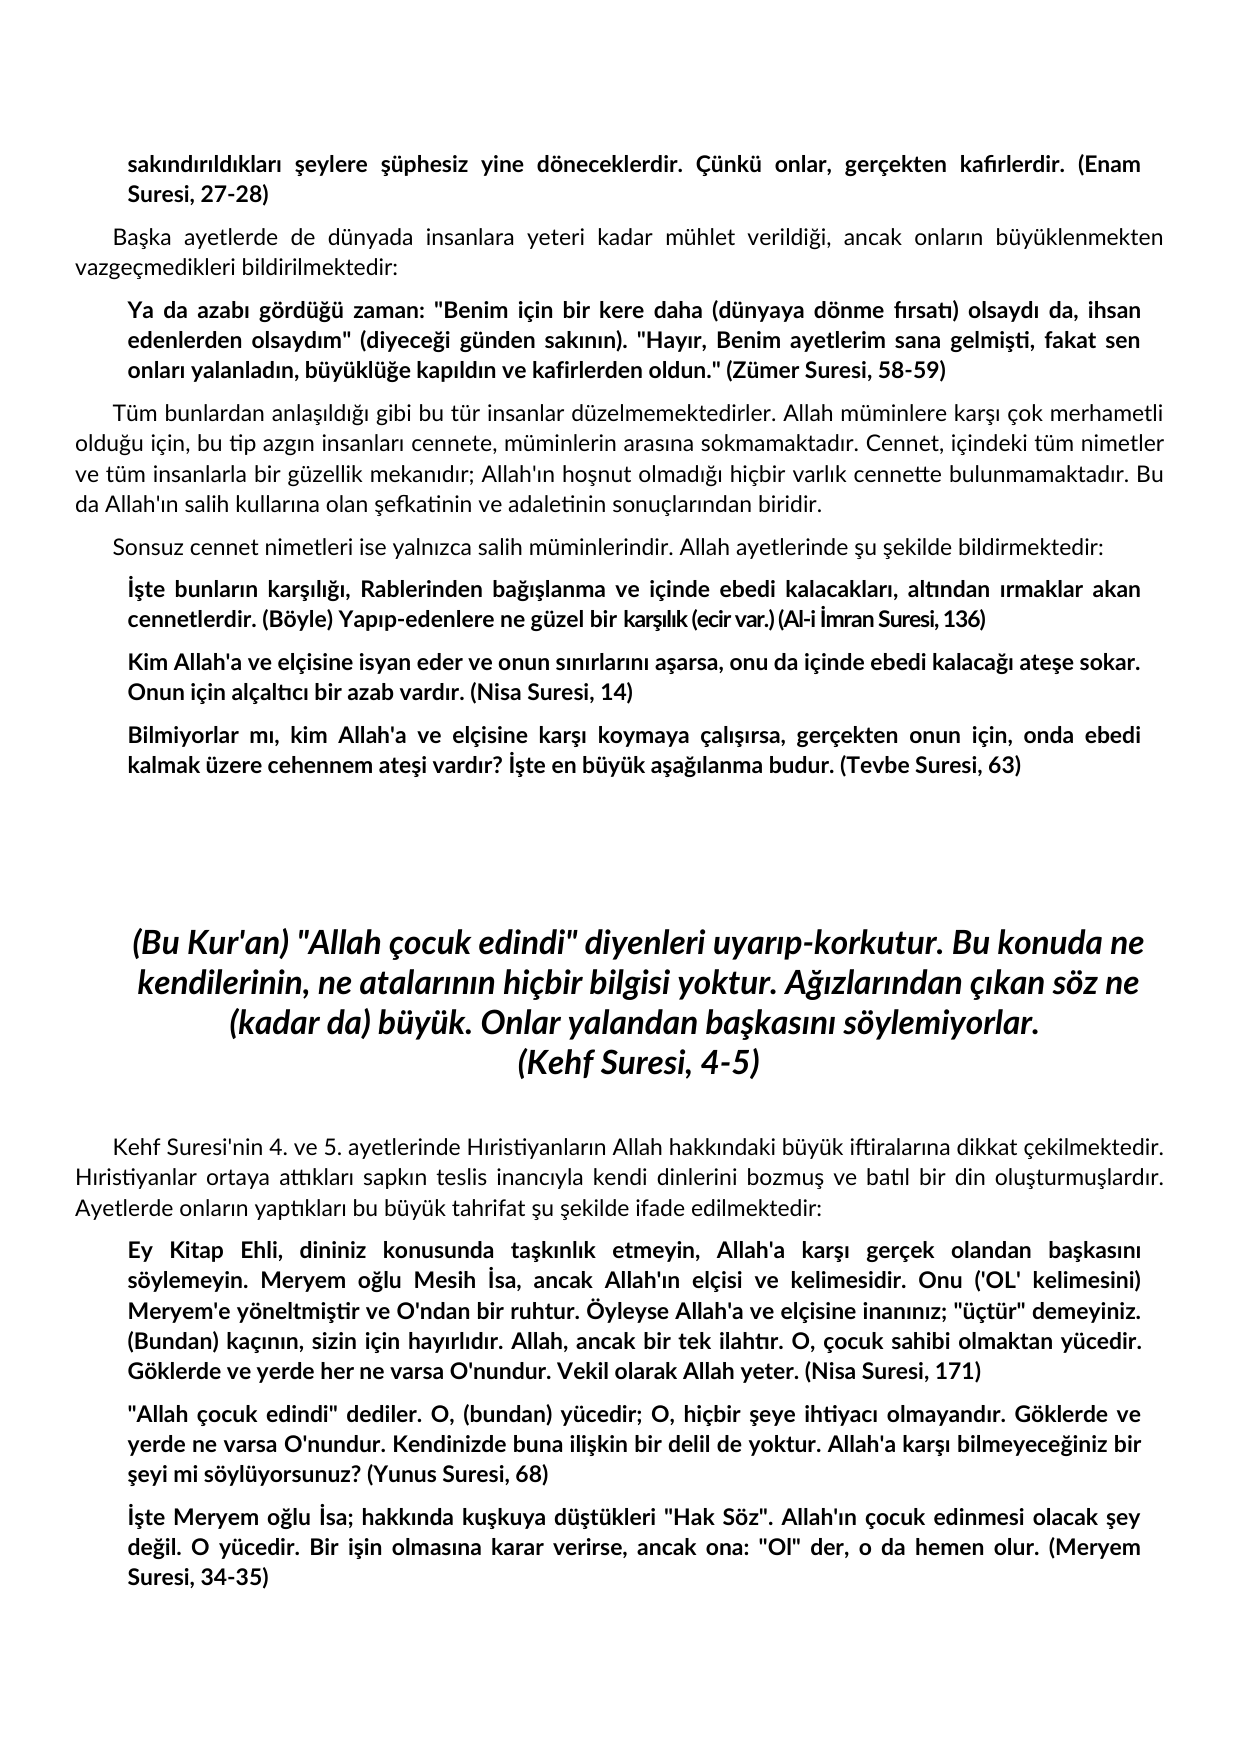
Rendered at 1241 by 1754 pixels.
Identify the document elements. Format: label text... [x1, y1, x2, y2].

text Ya da azabı gördüğü zaman: "Benim için bir kere daha (dünyaya dönme fırsatı) olsaydı da, ihsan edenlerden olsaydım" (diyeceği günden sakının). "Hayır, Benim ayetlerim sana gelmişti, fakat sen onları yalanladın, büyüklüğe kapıldın ve kafirlerden oldun." (Zümer Suresi, 58-59) [127, 296, 1143, 384]
text İşte bunların karşılığı, Rablerinden bağışlanma ve içinde ebedi kalacakları, altından ırmaklar akan cennetlerdir. (Böyle) Yapıp-edenlere ne güzel bir karşılık (ecir var.) (Al-i İmran Suresi, 136) [127, 575, 1143, 633]
text Bilmiyorlar mı, kim Allah'a ve elçisine karşı koymaya çalışırsa, gerçekten onun için, onda ebedi kalmak üzere cehennem ateşi vardır? İşte en büyük aşağılanma budur. (Tevbe Suresi, 63) [127, 721, 1143, 778]
text Ey Kitap Ehli, dininiz konusunda taşkınlık etmeyin, Allah'a karşı gerçek olandan başkasını söylemeyin. Meryem oğlu Mesih İsa, ancak Allah'ın elçisi ve kelimesidir. Onu ('OL' kelimesini) Meryem'e yöneltmiştir ve O'ndan bir ruhtur. Öyleyse Allah'a ve elçisine inanınız; "üçtür" demeyiniz. (Bundan) kaçının, sizin için hayırlıdır. Allah, ancak bir tek ilahtır. O, çocuk sahibi olmaktan yücedir. Göklerde ve yerde her ne varsa O'nundur. Vekil olarak Allah yeter. (Nisa Suresi, 171) [127, 1236, 1143, 1384]
text Sonsuz cennet nimetleri ise yalnızca salih müminlerindir. Allah ayetlerinde şu şekilde bildirmektedir: [75, 532, 1165, 560]
text sakındırıldıkları şeylere şüphesiz yine döneceklerdir. Çünkü onlar, gerçekten kafirlerdir. (Enam Suresi, 27-28) [127, 150, 1143, 208]
subtitle (Bu Kur'an) "Allah çocuk edindi" diyenleri uyarıp-korkutur. Bu konuda ne kendilerinin, ne atalarının hiçbir bilgisi yoktur. Ağızlarından çıkan söz ne (kadar da) büyük. Onlar yalandan başkasını söylemiyorlar. (Kehf Suresi, 4-5) [112, 922, 1165, 1082]
text Kehf Suresi'nin 4. ve 5. ayetlerinde Hıristiyanların Allah hakkındaki büyük iftiralarına dikkat çekilmektedir. Hıristiyanlar ortaya attıkları sapkın teslis inancıyla kendi dinlerini bozmuş ve batıl bir din oluşturmuşlardır. Ayetlerde onların yaptıkları bu büyük tahrifat şu şekilde ifade edilmektedir: [75, 1133, 1165, 1221]
text Kim Allah'a ve elçisine isyan eder ve onun sınırlarını aşarsa, onu da içinde ebedi kalacağı ateşe sokar. Onun için alçaltıcı bir azab vardır. (Nisa Suresi, 14) [127, 648, 1143, 706]
text Tüm bunlardan anlaşıldığı gibi bu tür insanlar düzelmemektedirler. Allah müminlere karşı çok merhametli olduğu için, bu tip azgın insanları cennete, müminlerin arasına sokmamaktadır. Cennet, içindeki tüm nimetler ve tüm insanlarla bir güzellik mekanıdır; Allah'ın hoşnut olmadığı hiçbir varlık cennette bulunmamaktadır. Bu da Allah'ın salih kullarına olan şefkatinin ve adaletinin sonuçlarından biridir. [75, 399, 1165, 517]
text "Allah çocuk edindi" dediler. O, (bundan) yücedir; O, hiçbir şeye ihtiyacı olmayandır. Göklerde ve yerde ne varsa O'nundur. Kendinizde buna ilişkin bir delil de yoktur. Allah'a karşı bilmeyeceğiniz bir şeyi mi söylüyorsunuz? (Yunus Suresi, 68) [127, 1399, 1143, 1487]
text Başka ayetlerde de dünyada insanlara yeteri kadar mühlet verildiği, ancak onların büyüklenmekten vazgeçmedikleri bildirilmektedir: [75, 223, 1165, 281]
text İşte Meryem oğlu İsa; hakkında kuşkuya düştükleri "Hak Söz". Allah'ın çocuk edinmesi olacak şey değil. O yücedir. Bir işin olmasına karar verirse, ancak ona: "Ol" der, o da hemen olur. (Meryem Suresi, 34-35) [127, 1503, 1143, 1591]
